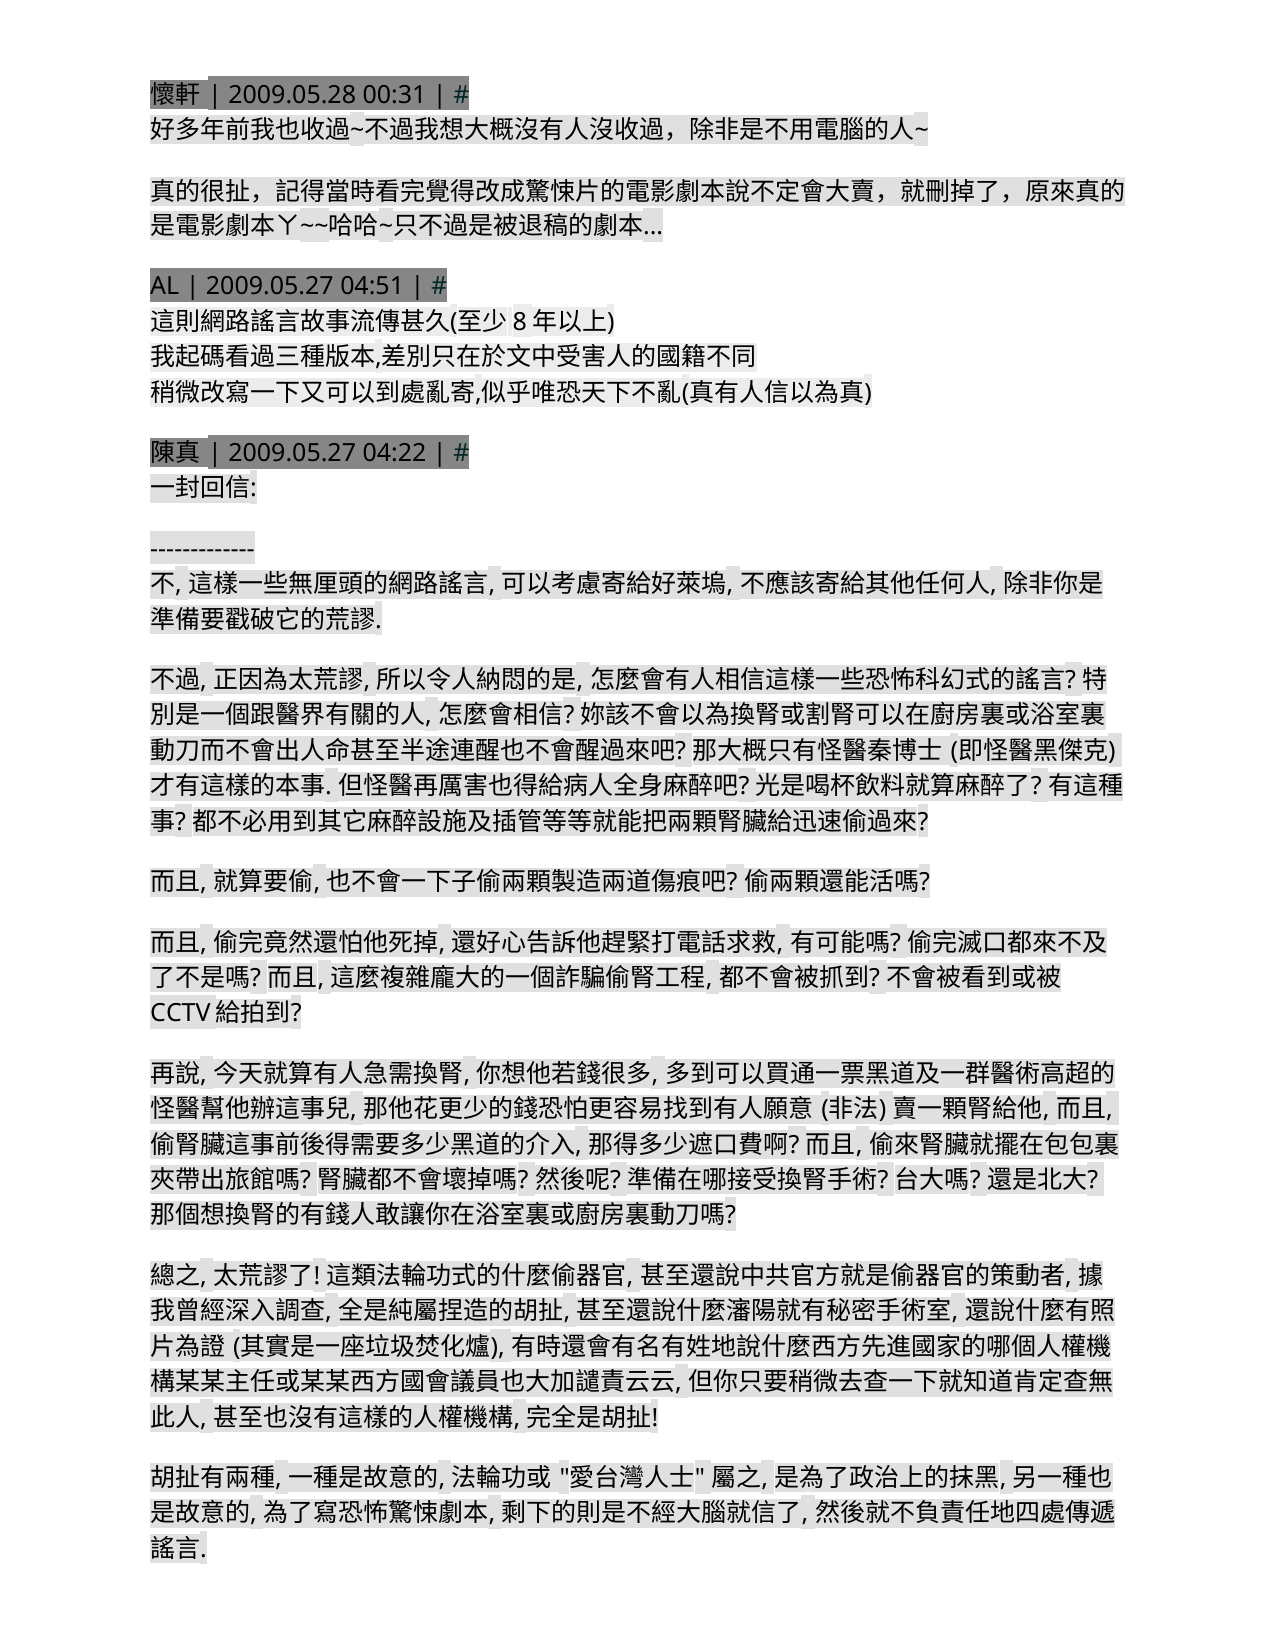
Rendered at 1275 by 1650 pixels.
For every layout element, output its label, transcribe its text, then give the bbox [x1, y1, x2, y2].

text 胡扯有兩種, 一種是故意的, 法輪功或 "愛台灣人士" 屬之, 是為了政治上的抹黑, 另一種也是故意的, 為了寫恐怖驚悚劇本, 剩下的則是不經大腦就信了, 然後就不負責任地四處傳遞謠言. [150, 1458, 1125, 1564]
text 而且, 就算要偷, 也不會一下子偷兩顆製造兩道傷痕吧? 偷兩顆還能活嗎? [150, 862, 1125, 898]
text 而且, 偷完竟然還怕他死掉, 還好心告訴他趕緊打電話求救, 有可能嗎? 偷完滅口都來不及了不是嗎? 而且, 這麼複雜龐大的一個詐騙偷腎工程, 都不會被抓到? 不會被看到或被CCTV給拍到? [150, 923, 1125, 1029]
text 這則網路謠言故事流傳甚久(至少8年以上) 我起碼看過三種版本,差別只在於文中受害人的國籍不同 稍微改寫一下又可以到處亂寄,似乎唯恐天下不亂(真有人信以為真) [150, 302, 1125, 408]
text 陳真 | 2009.05.27 04:22 | # [150, 433, 1125, 469]
text ------------- 不, 這樣一些無厘頭的網路謠言, 可以考慮寄給好萊塢, 不應該寄給其他任何人, 除非你是準備要戳破它的荒謬. [150, 529, 1125, 635]
text 真的很扯，記得當時看完覺得改成驚悚片的電影劇本說不定會大賣，就刪掉了，原來真的是電影劇本ㄚ~~哈哈~只不過是被退稿的劇本... [150, 171, 1125, 242]
text 好多年前我也收過~不過我想大概沒有人沒收過，除非是不用電腦的人~ [150, 110, 1125, 146]
text 不過, 正因為太荒謬, 所以令人納悶的是, 怎麼會有人相信這樣一些恐怖科幻式的謠言? 特別是一個跟醫界有關的人, 怎麼會相信? 妳該不會以為換腎或割腎可以在廚房裏或浴室裏動刀而不會出人命甚至半途連醒也不會醒過來吧? 那大概只有怪醫秦博士 (即怪醫黑傑克) 才有這樣的本事. 但怪醫再厲害也得給病人全身麻醉吧? 光是喝杯飲料就算麻醉了? 有這種事? 都不必用到其它麻醉設施及插管等等就能把兩顆腎臟給迅速偷過來? [150, 660, 1125, 837]
text 懷軒 | 2009.05.28 00:31 | # [150, 75, 1125, 110]
text AL | 2009.05.27 04:51 | # [150, 267, 1125, 302]
text 一封回信: [150, 469, 1125, 504]
text 總之, 太荒謬了! 這類法輪功式的什麼偷器官, 甚至還說中共官方就是偷器官的策動者, 據我曾經深入調查, 全是純屬捏造的胡扯, 甚至還說什麼瀋陽就有秘密手術室, 還說什麼有照片為證 (其實是一座垃圾焚化爐), 有時還會有名有姓地說什麼西方先進國家的哪個人權機構某某主任或某某西方國會議員也大加譴責云云, 但你只要稍微去查一下就知道肯定查無此人, 甚至也沒有這樣的人權機構, 完全是胡扯! [150, 1256, 1125, 1433]
text 再說, 今天就算有人急需換腎, 你想他若錢很多, 多到可以買通一票黑道及一群醫術高超的怪醫幫他辦這事兒, 那他花更少的錢恐怕更容易找到有人願意 (非法) 賣一顆腎給他, 而且, 偷腎臟這事前後得需要多少黑道的介入, 那得多少遮口費啊? 而且, 偷來腎臟就擺在包包裏夾帶出旅館嗎? 腎臟都不會壞掉嗎? 然後呢? 準備在哪接受換腎手術? 台大嗎? 還是北大? 那個想換腎的有錢人敢讓你在浴室裏或廚房裏動刀嗎? [150, 1054, 1125, 1231]
